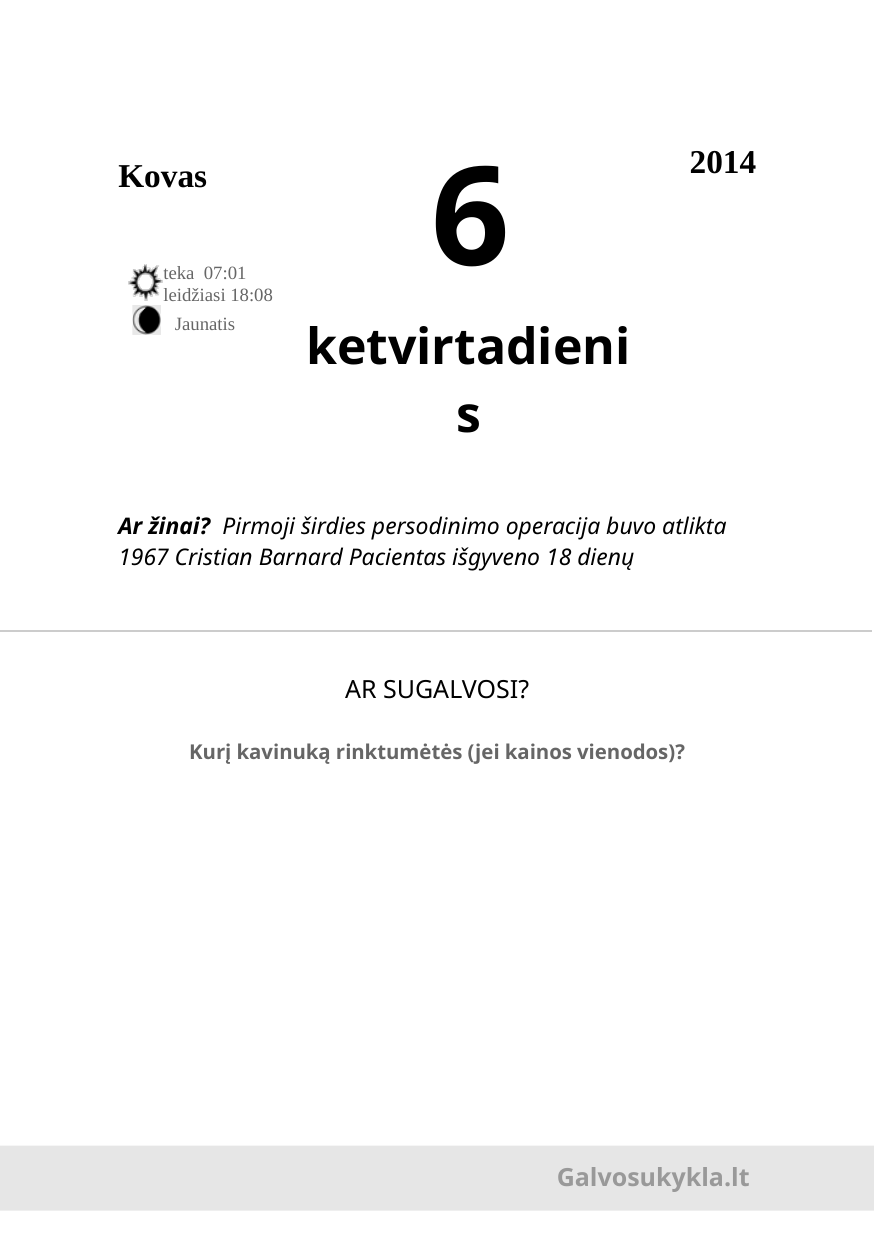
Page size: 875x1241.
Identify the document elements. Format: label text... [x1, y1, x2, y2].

text AR SUGALVOSI? [118, 672, 756, 706]
table_header 6 ketvirtadienis [299, 118, 638, 448]
text Kurį kavinuką rinktumėtės (jei kainos vienodos)? [118, 737, 756, 765]
table_header 2014 [638, 118, 756, 448]
table_header Kovas teka 07:01 leidžiasi 18:08 Jaunatis [118, 118, 298, 448]
text Ar žinai? Pirmoji širdies persodinimo operacija buvo atlikta 1967 Cristian Barnard Pacientas išgyveno 18 dienų [118, 510, 756, 573]
